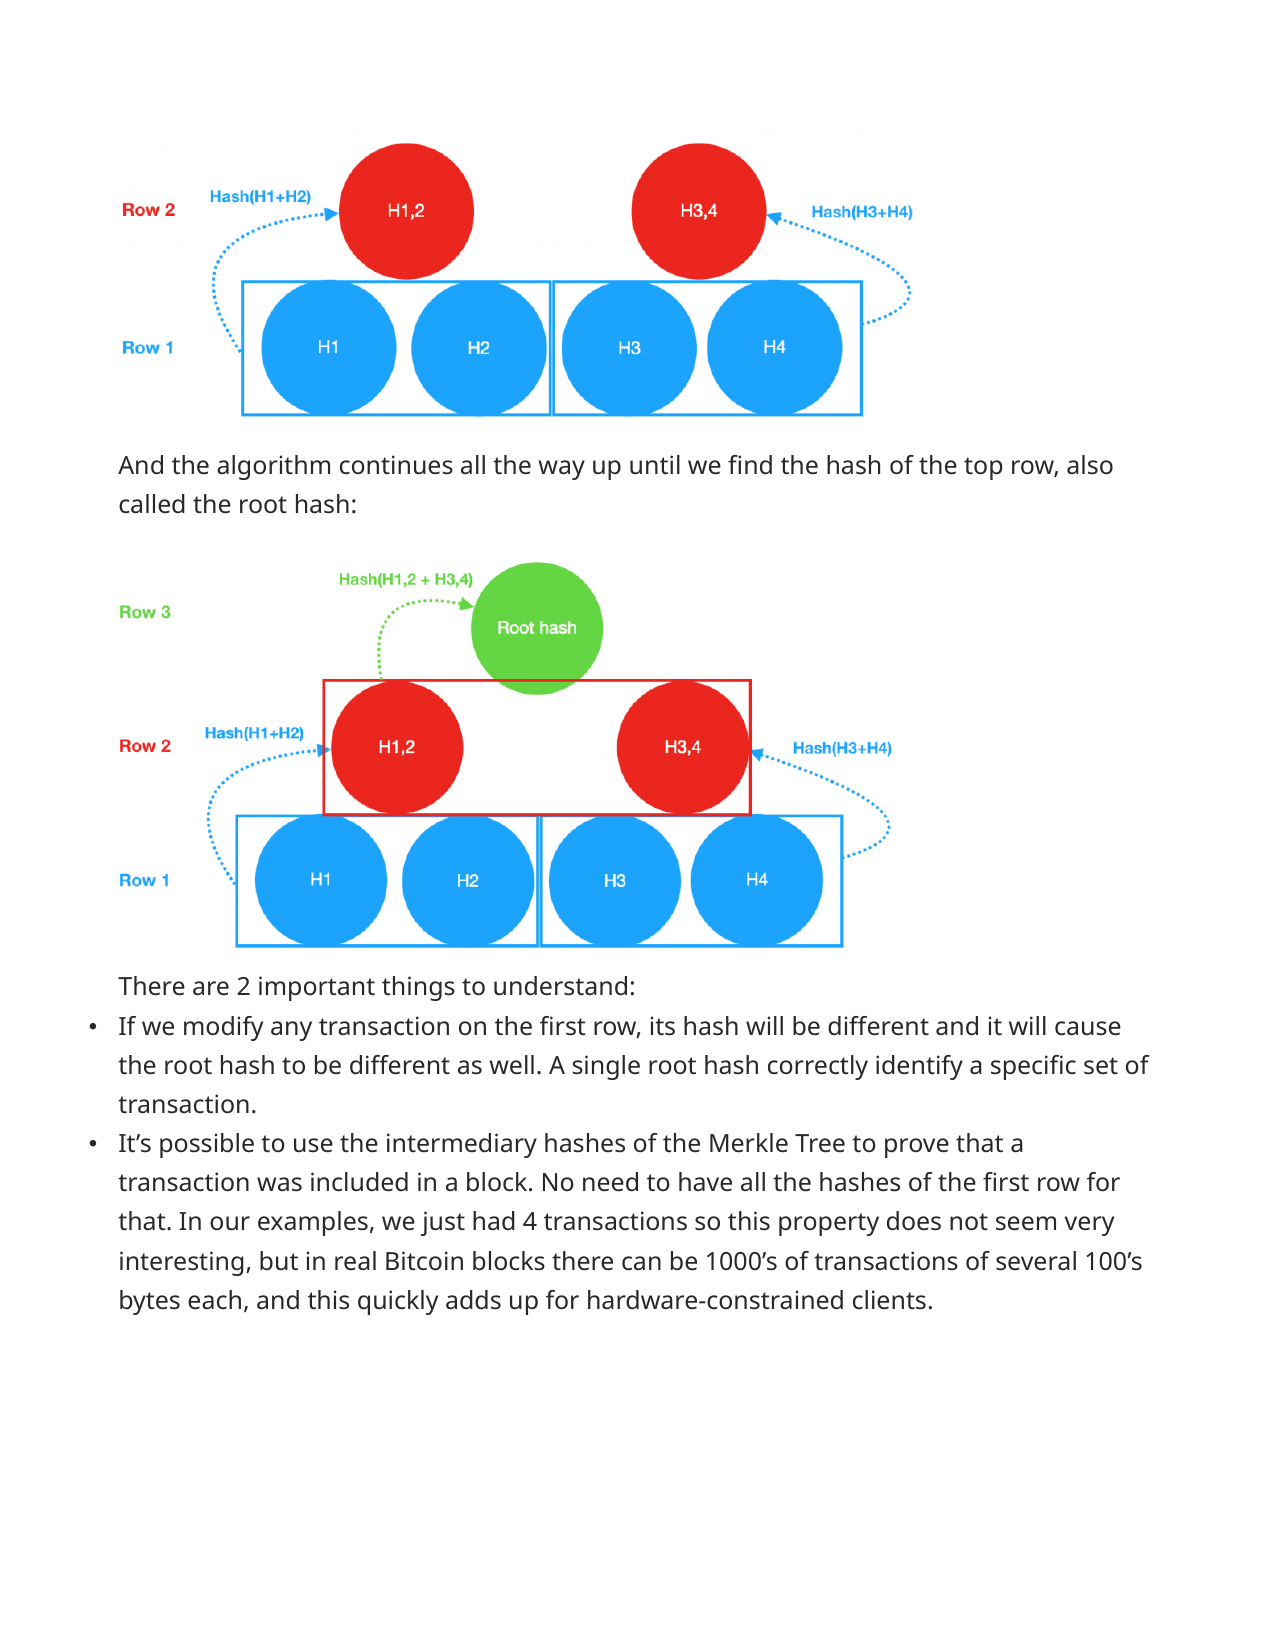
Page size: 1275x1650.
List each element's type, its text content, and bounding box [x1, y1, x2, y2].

picture [118, 118, 942, 444]
picture [118, 525, 942, 965]
list It’s possible to use the intermediary hashes of the Merkle Tree to prove that a transaction was included in a block. No need to have all the hashes of the first row for that. In our examples, we just had 4 transactions so this property does not seem very interesting, but in real Bitcoin blocks there can be 1000’s of transactions of several 100’s bytes each, and this quickly adds up for hardware-constrained clients. [118, 1126, 1157, 1316]
text And the algorithm continues all the way up until we find the hash of the top row, also called the root hash: [118, 447, 1157, 521]
text There are 2 important things to understand: [118, 969, 1157, 1003]
list If we modify any transaction on the first row, its hash will be different and it will cause the root hash to be different as well. A single root hash correctly identify a specific set of transaction. [118, 1008, 1157, 1121]
